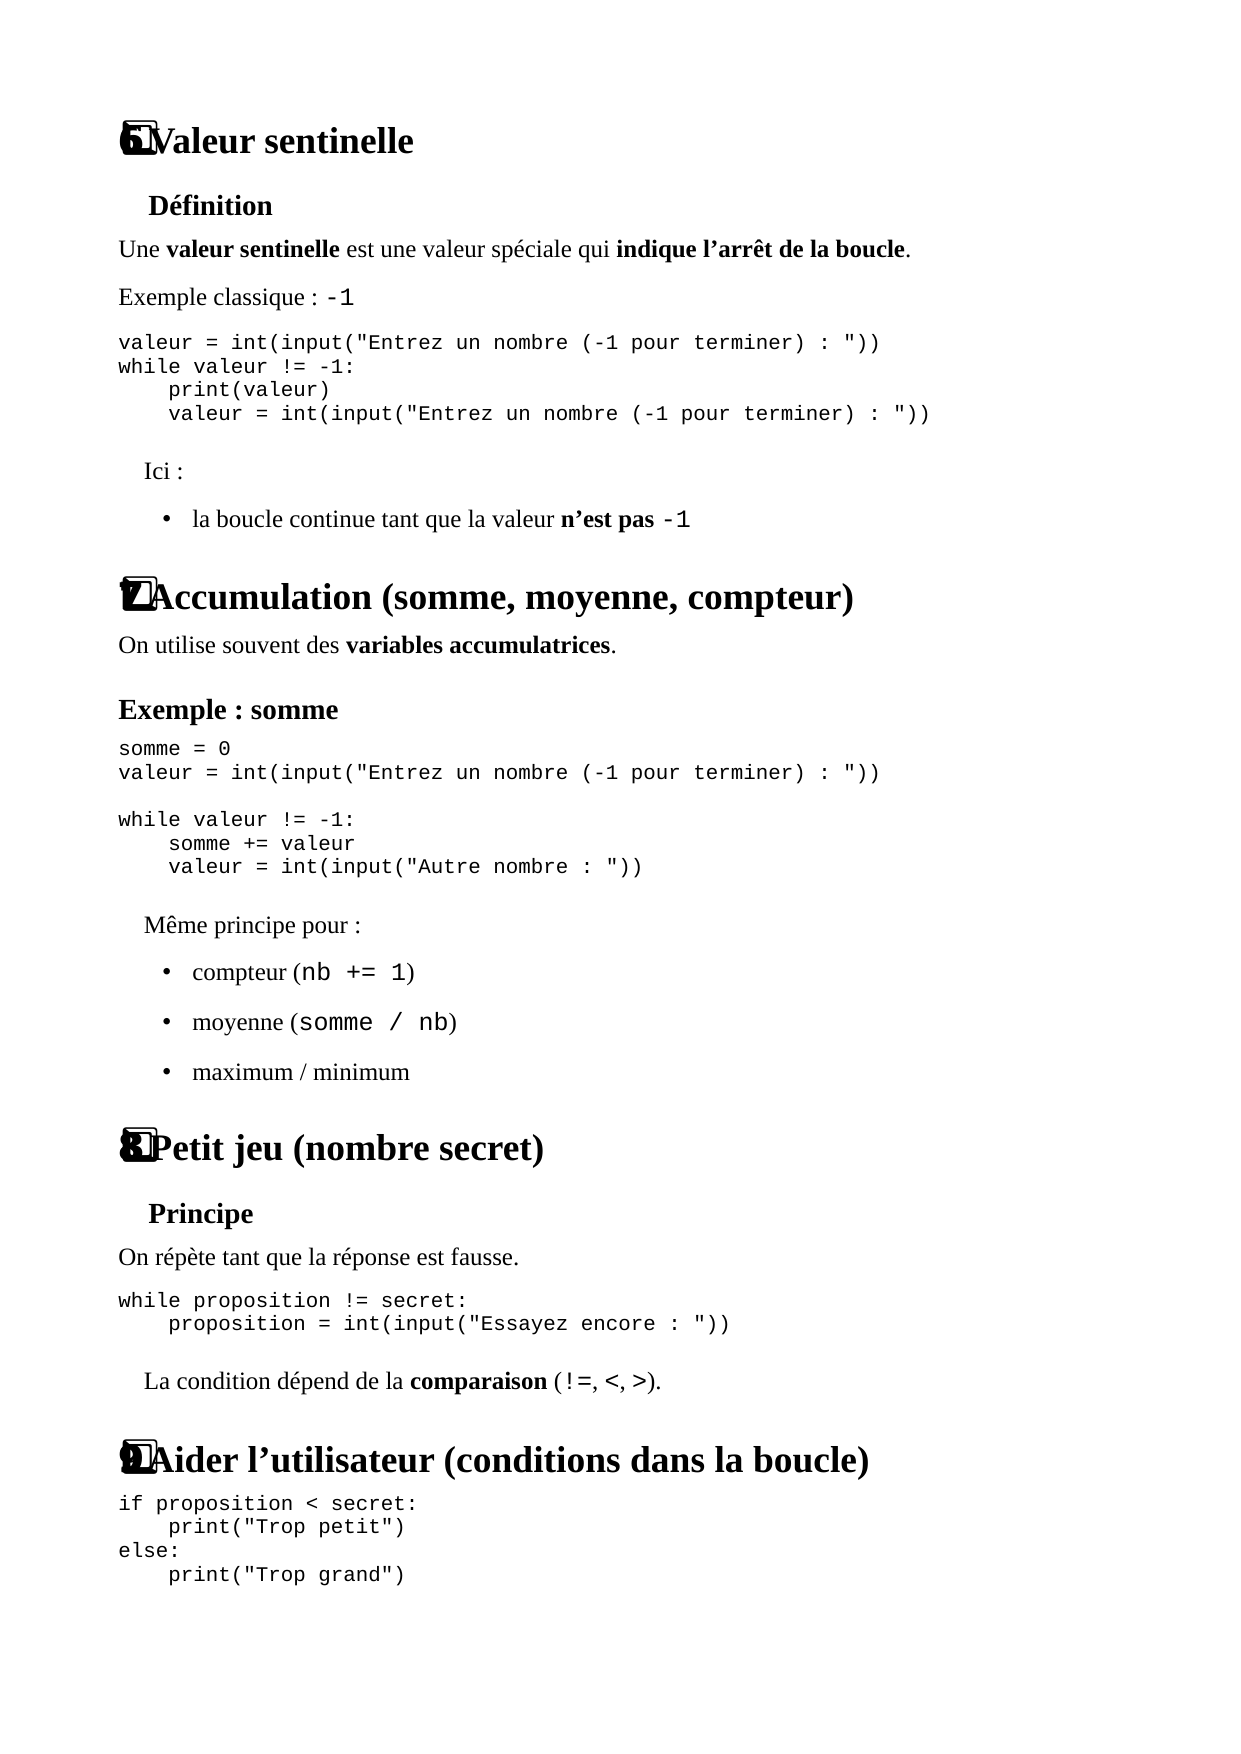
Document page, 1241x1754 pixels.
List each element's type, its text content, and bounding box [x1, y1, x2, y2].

text while proposition != secret: [118, 1289, 1122, 1313]
text valeur = int(input("Autre nombre : ")) [118, 857, 1122, 880]
subtitle 🔹 Définition [118, 188, 1122, 222]
list maximum / minimum [162, 1057, 1122, 1086]
text 🧠 Même principe pour : [118, 910, 1122, 938]
list la boucle continue tant que la valeur n’est pas -1 [162, 504, 1122, 534]
text proposition = int(input("Essayez encore : ")) [118, 1313, 1122, 1337]
text print("Trop petit") [118, 1516, 1122, 1540]
text On répète tant que la réponse est fausse. [118, 1242, 1122, 1271]
text somme = 0 [118, 738, 1122, 762]
list compteur (nb += 1) [162, 957, 1122, 988]
subtitle 9️⃣ Aider l’utilisateur (conditions dans la boucle) [118, 1437, 1122, 1480]
subtitle 8️⃣ Petit jeu (nombre secret) [118, 1126, 1122, 1169]
text On utilise souvent des variables accumulatrices. [118, 630, 1122, 659]
text 🧠 Ici : [118, 456, 1122, 485]
text while valeur != -1: [118, 356, 1122, 379]
subtitle Exemple : somme [118, 692, 1122, 726]
subtitle 🔹 Principe [118, 1196, 1122, 1229]
text print(valeur) [118, 379, 1122, 403]
text Exemple classique : -1 [118, 282, 1122, 313]
subtitle 6️⃣ Valeur sentinelle [118, 118, 1122, 161]
text Une valeur sentinelle est une valeur spéciale qui indique l’arrêt de la boucle. [118, 234, 1122, 263]
text print("Trop grand") [118, 1564, 1122, 1587]
text if proposition < secret: [118, 1493, 1122, 1516]
text while valeur != -1: [118, 809, 1122, 833]
text valeur = int(input("Entrez un nombre (-1 pour terminer) : ")) [118, 403, 1122, 427]
text else: [118, 1540, 1122, 1564]
text valeur = int(input("Entrez un nombre (-1 pour terminer) : ")) [118, 762, 1122, 786]
list moyenne (somme / nb) [162, 1007, 1122, 1038]
subtitle 7️⃣ Accumulation (somme, moyenne, compteur) [118, 574, 1122, 618]
text valeur = int(input("Entrez un nombre (-1 pour terminer) : ")) [118, 332, 1122, 356]
text somme += valeur [118, 833, 1122, 857]
text 🧠 La condition dépend de la comparaison (!=, <, >). [118, 1366, 1122, 1397]
